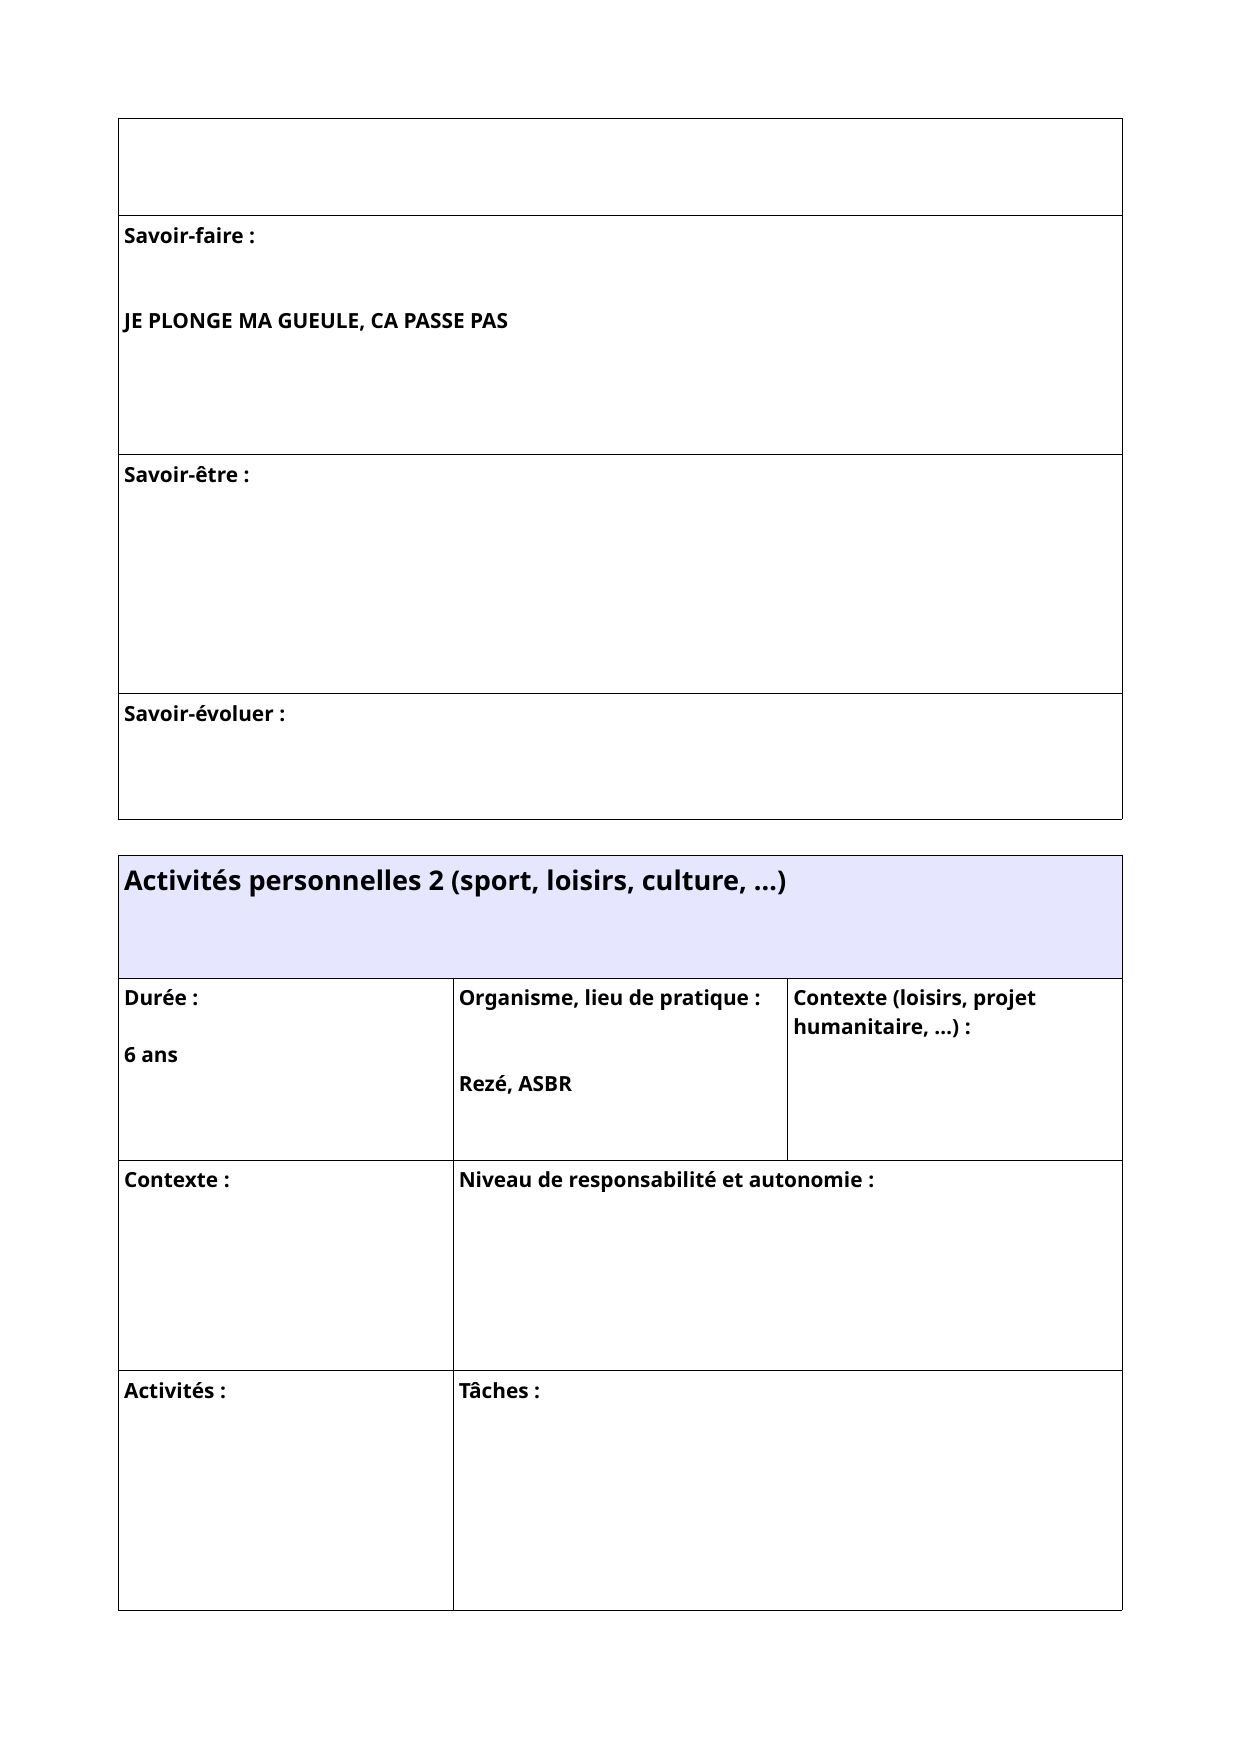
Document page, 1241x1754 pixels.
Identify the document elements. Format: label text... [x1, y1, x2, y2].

table_cell [119, 119, 1122, 215]
table_cell Tâches : [454, 1371, 1122, 1609]
table_cell Savoir-être : [119, 455, 1122, 693]
table_cell Savoir-évoluer : [119, 694, 1122, 818]
table_header Activités personnelles 2 (sport, loisirs, culture, …) [119, 856, 1122, 978]
table_cell Contexte : [119, 1161, 453, 1370]
table_cell Contexte (loisirs, projet humanitaire, …) : [788, 979, 1122, 1160]
table_cell Organisme, lieu de pratique : Rezé, ASBR [454, 979, 787, 1160]
table_cell Niveau de responsabilité et autonomie : [454, 1161, 1122, 1370]
table_cell Durée : 6 ans [119, 979, 453, 1160]
table_cell Savoir-faire : JE PLONGE MA GUEULE, CA PASSE PAS [119, 216, 1122, 454]
table_cell Activités : [119, 1371, 453, 1609]
